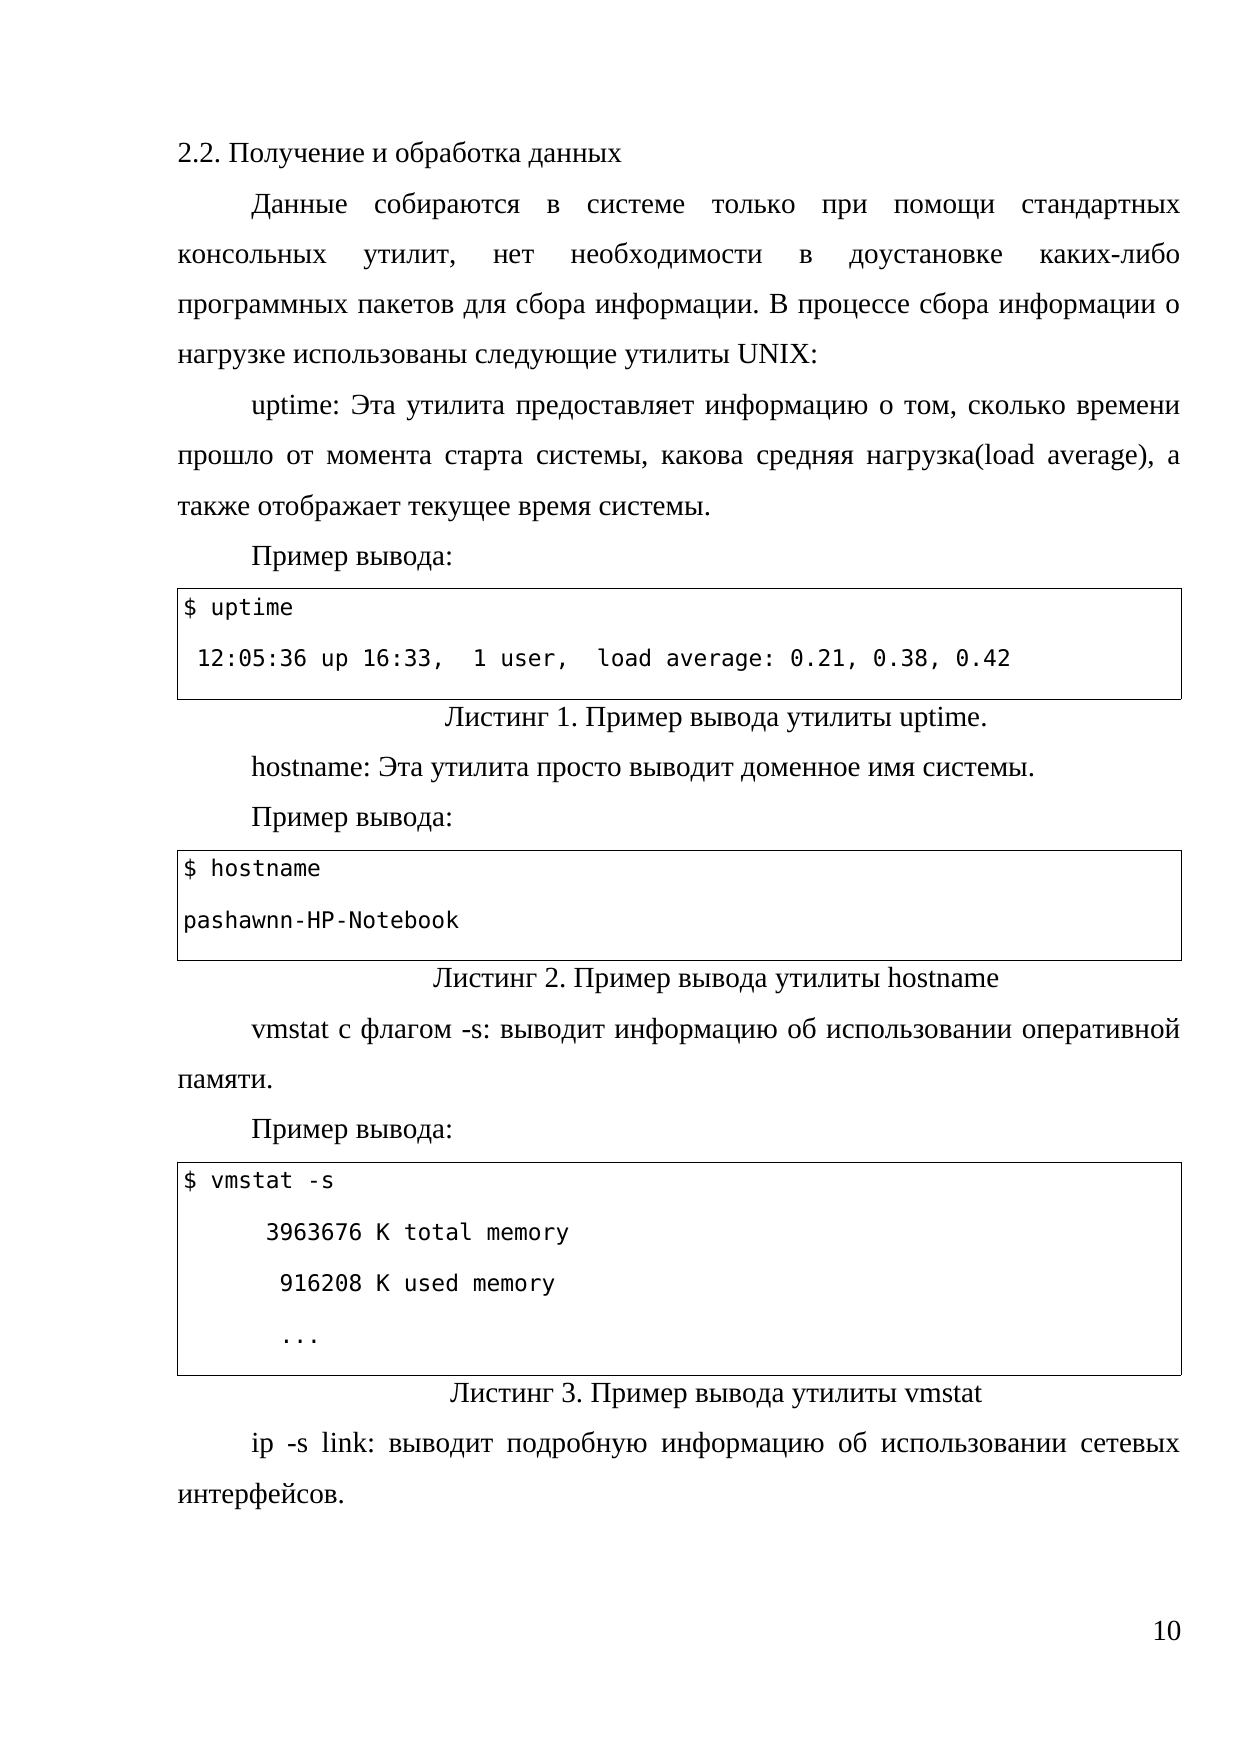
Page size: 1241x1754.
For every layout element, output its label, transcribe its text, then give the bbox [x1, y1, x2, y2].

table_header $ uptime 12:05:36 up 16:33, 1 user, load average: 0.21, 0.38, 0.42 [178, 589, 1181, 699]
text Пример вывода: [177, 799, 1181, 833]
text vmstat с флагом -s: выводит информацию об использовании оперативной памяти. [177, 1011, 1181, 1094]
text uptime: Эта утилита предоставляет информацию о том, сколько времени прошло от момента старта системы, какова средняя нагрузка(load average), а также отображает текущее время системы. [177, 387, 1181, 521]
table_header $ vmstat -s 3963676 K total memory 916208 K used memory ... [178, 1163, 1181, 1375]
subtitle 2.2. Получение и обработка данных [177, 135, 1181, 169]
text Пример вывода: [177, 538, 1181, 571]
text Данные собираются в системе только при помощи стандартных консольных утилит, нет необходимости в доустановке каких-либо программных пакетов для сбора информации. В процессе сбора информации о нагрузке использованы следующие утилиты UNIX: [177, 186, 1181, 370]
text Пример вывода: [177, 1111, 1181, 1145]
table_header $ hostname pashawnn-HP-Notebook [178, 851, 1181, 960]
text hostname: Эта утилита просто выводит доменное имя системы. [177, 749, 1181, 783]
text ip -s link: выводит подробную информацию об использовании сетевых интерфейсов. [177, 1426, 1181, 1509]
text Листинг 3. Пример вывода утилиты vmstat [177, 1376, 1181, 1409]
text Листинг 1. Пример вывода утилиты uptime. [177, 700, 1181, 732]
text Листинг 2. Пример вывода утилиты hostname [177, 961, 1181, 994]
